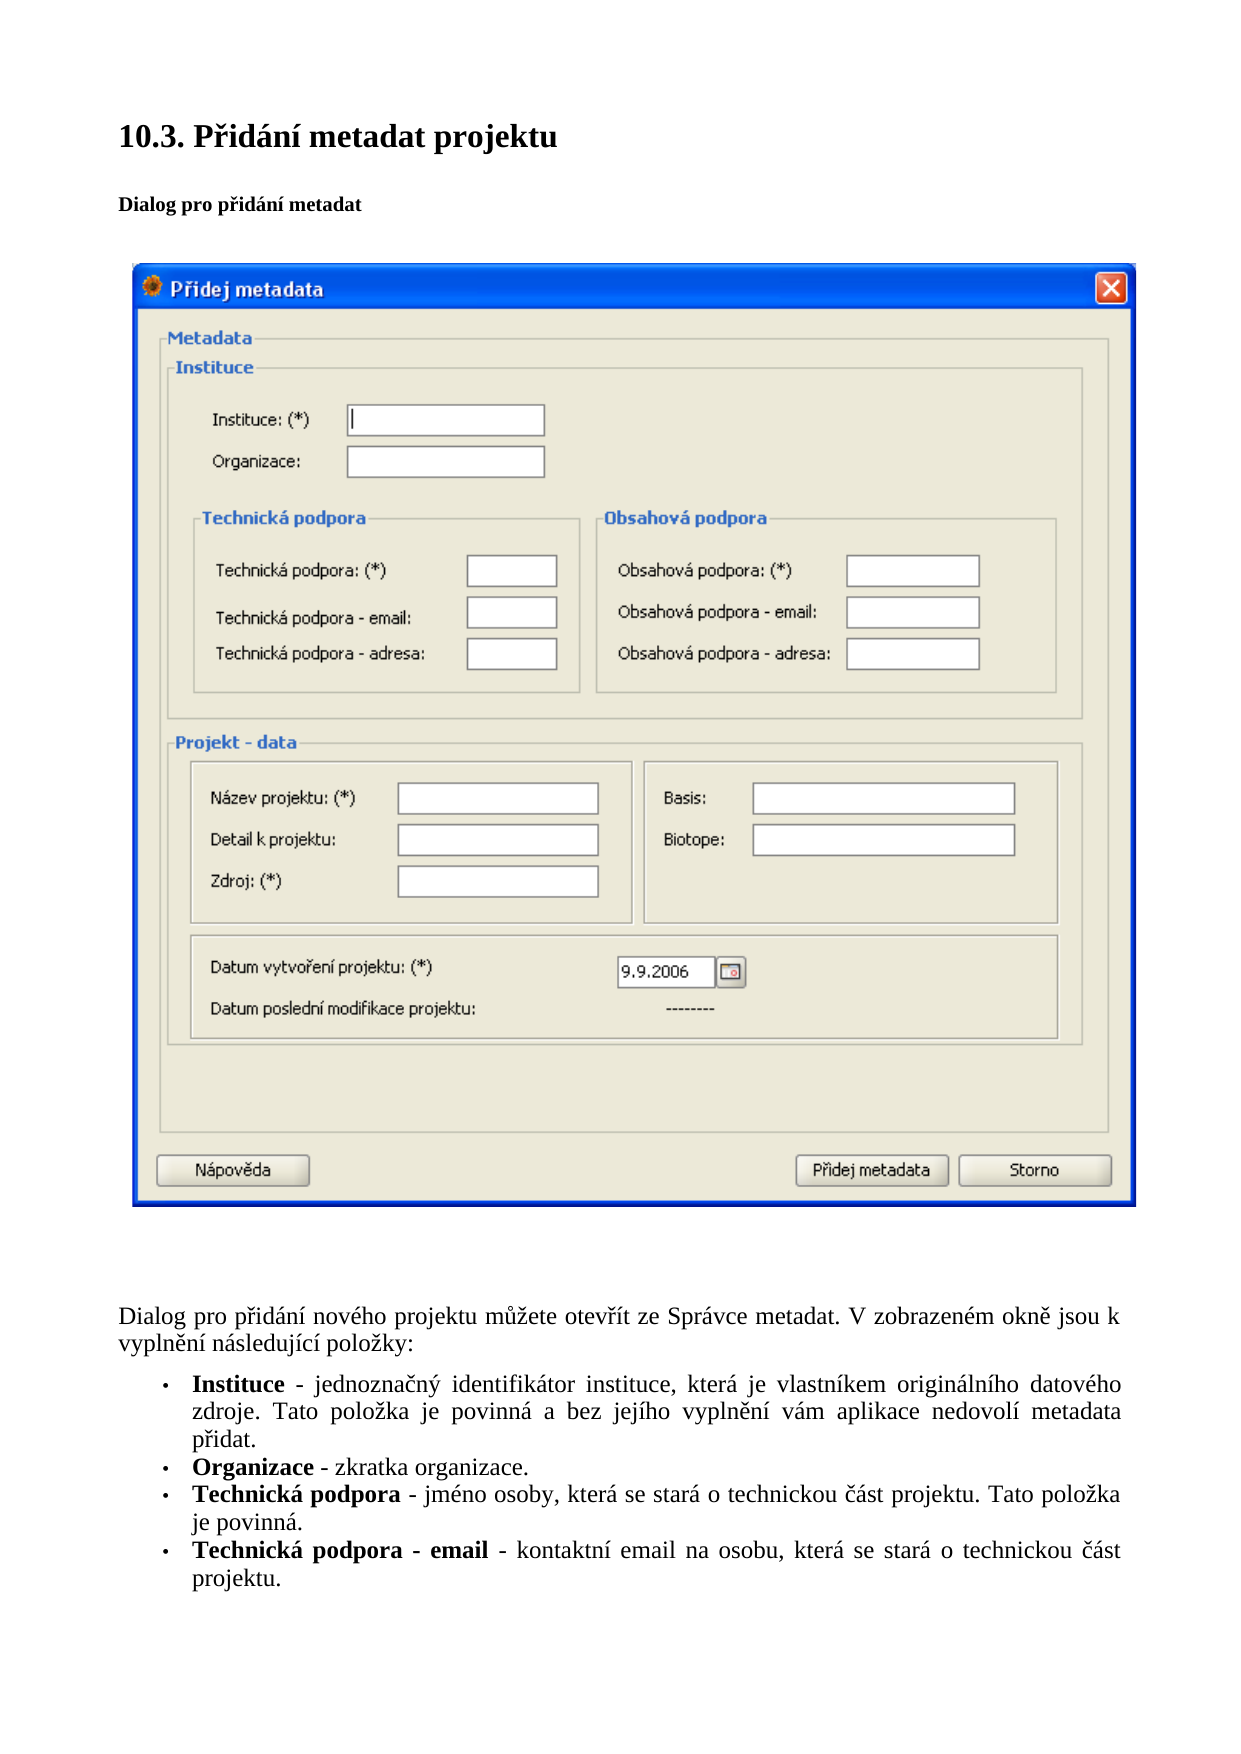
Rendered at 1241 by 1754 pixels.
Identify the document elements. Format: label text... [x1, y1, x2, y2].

list Technická podpora - email - kontaktní email na osobu, která se stará o technickou část projektu. [162, 1536, 1122, 1591]
subtitle Dialog pro přidání metadat [118, 192, 1122, 216]
list Instituce - jednoznačný identifikátor instituce, která je vlastníkem originálního datového zdroje. Tato položka je povinná a bez jejího vyplnění vám aplikace nedovolí metadata přidat. [162, 1370, 1122, 1453]
list Technická podpora - jméno osoby, která se stará o technickou část projektu. Tato položka je povinná. [162, 1481, 1122, 1536]
list Organizace - zkratka organizace. [162, 1453, 1122, 1481]
subtitle 10.3. Přidání metadat projektu [118, 118, 1122, 155]
picture [132, 263, 1137, 1207]
text Dialog pro přidání nového projektu můžete otevřít ze Správce metadat. V zobrazeném okně jsou k vyplnění následující položky: [118, 1246, 1122, 1357]
